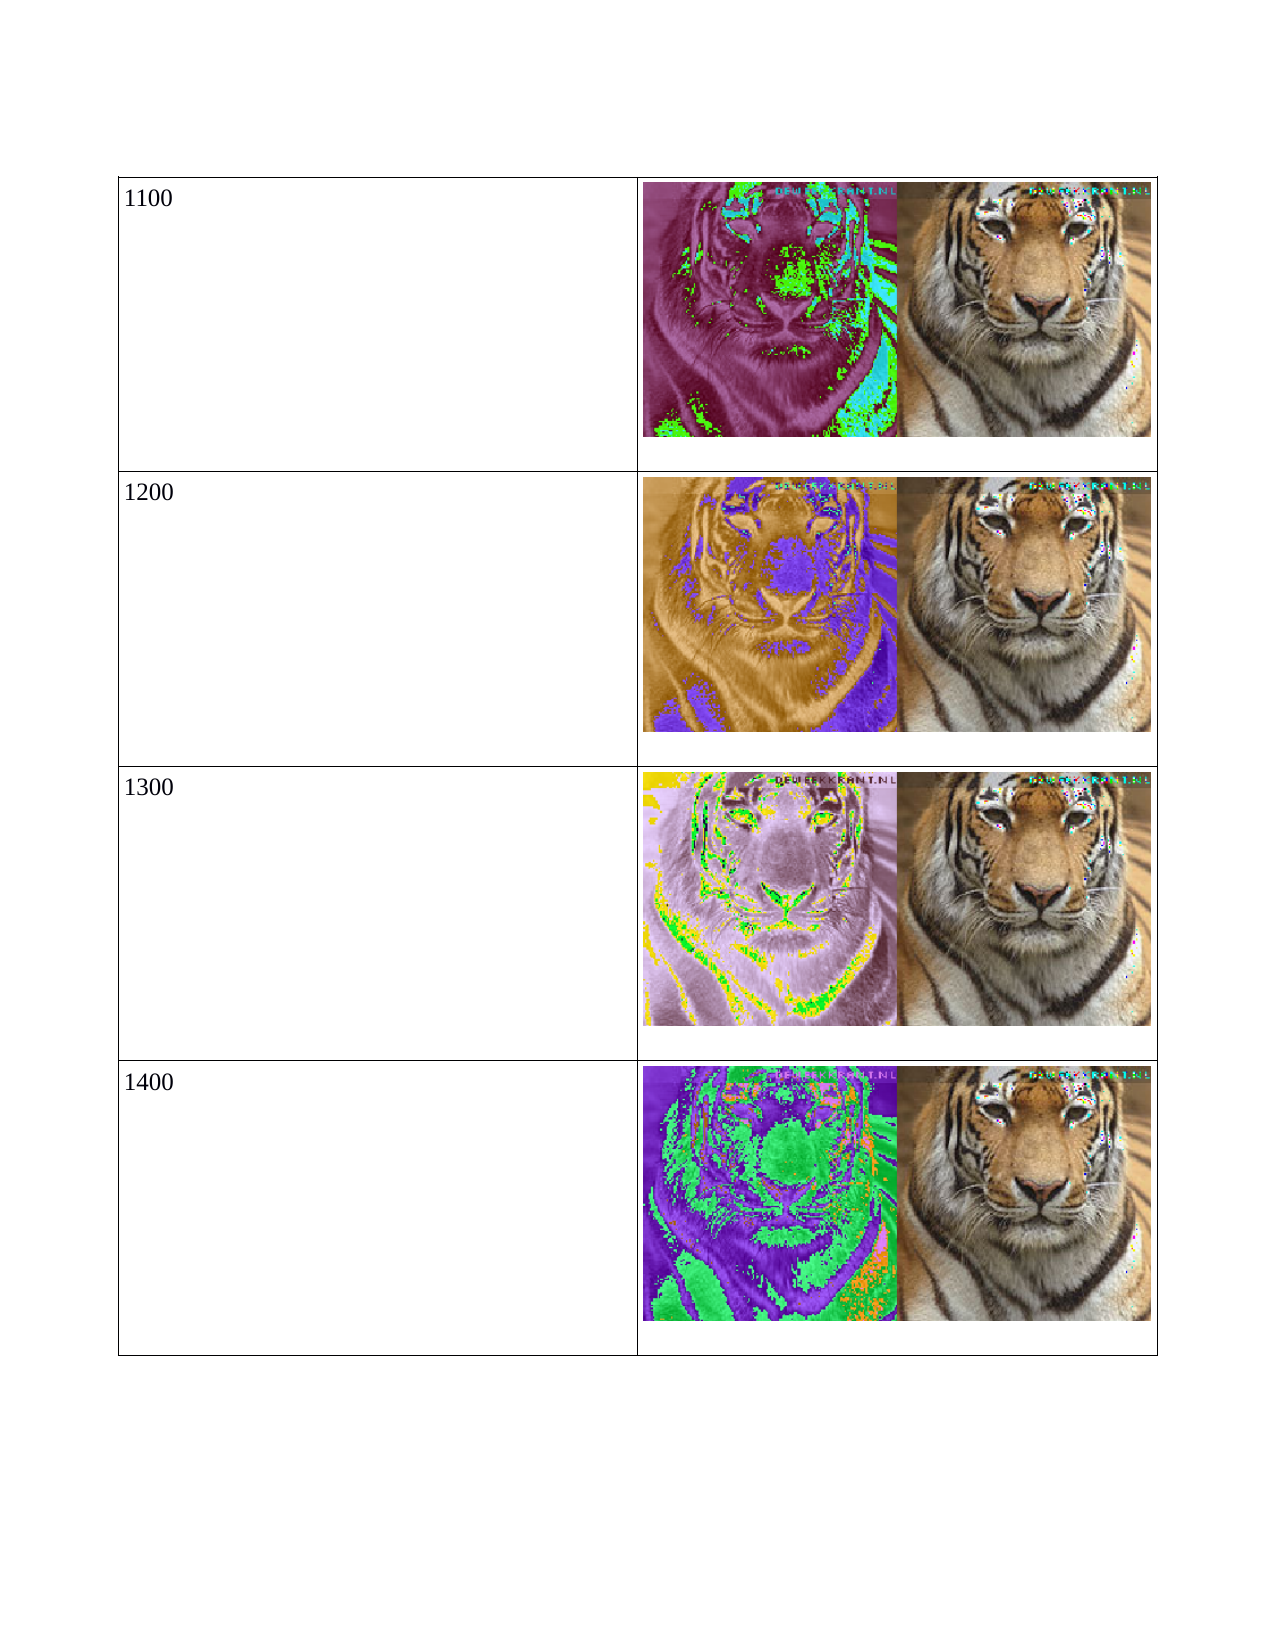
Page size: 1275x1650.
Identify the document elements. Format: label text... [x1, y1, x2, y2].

picture [643, 1066, 1151, 1321]
table_cell [638, 472, 1157, 766]
picture [643, 477, 1151, 732]
table_cell [638, 1061, 1157, 1355]
table_cell 1300 [119, 767, 637, 1060]
table_cell 1100 [119, 178, 637, 471]
table_cell [638, 178, 1157, 471]
picture [643, 182, 1151, 437]
table_cell [638, 767, 1157, 1060]
table_cell 1400 [119, 1061, 637, 1355]
table_cell 1200 [119, 472, 637, 766]
picture [643, 772, 1151, 1026]
